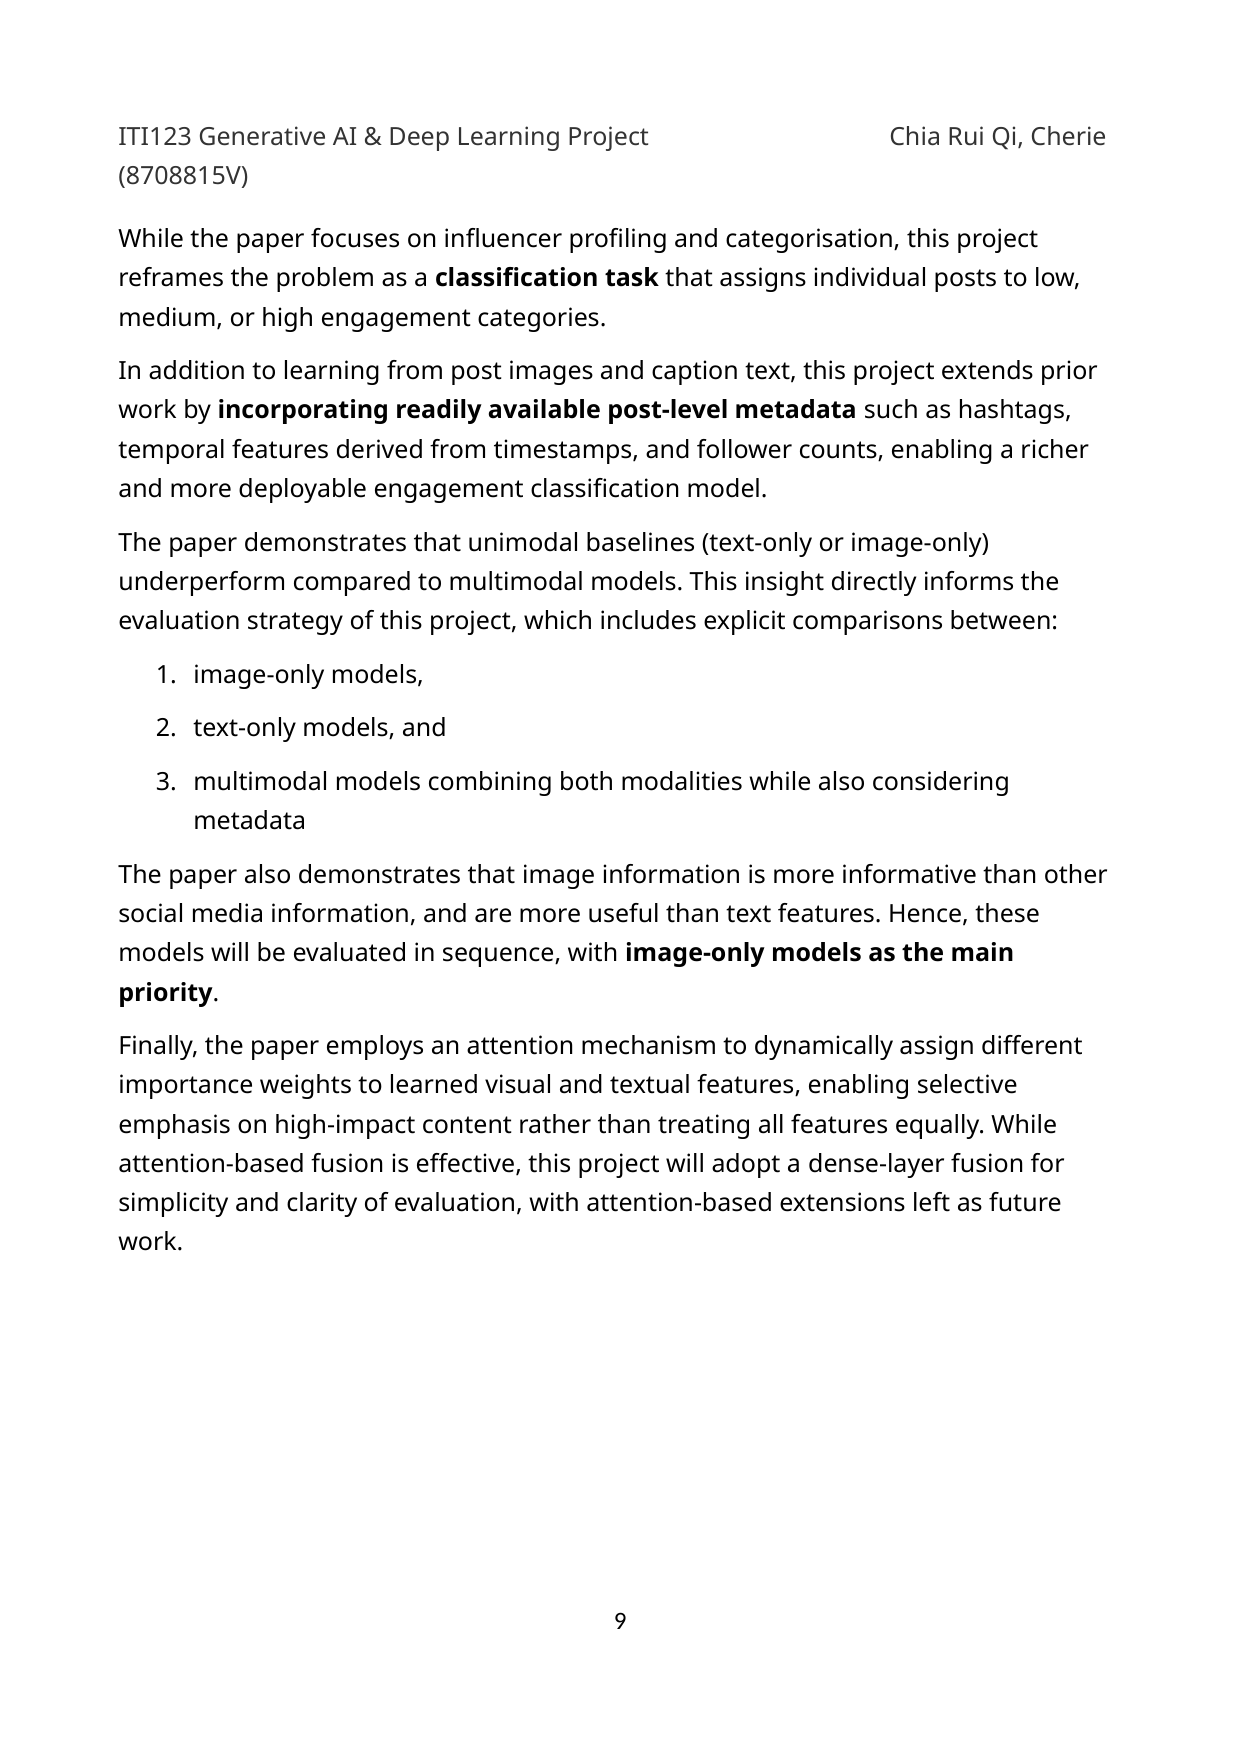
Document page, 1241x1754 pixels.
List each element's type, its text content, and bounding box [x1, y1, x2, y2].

text In addition to learning from post images and caption text, this project extends prior work by incorporating readily available post-level metadata such as hashtags, temporal features derived from timestamps, and follower counts, enabling a richer and more deployable engagement classification model. [118, 353, 1122, 504]
text The paper demonstrates that unimodal baselines (text-only or image-only) underperform compared to multimodal models. This insight directly informs the evaluation strategy of this project, which includes explicit comparisons between: [118, 524, 1122, 637]
text The paper also demonstrates that image information is more informative than other social media information, and are more useful than text features. Hence, these models will be evaluated in sequence, with image-only models as the main priority. [118, 857, 1122, 1008]
text Finally, the paper employs an attention mechanism to dynamically assign different importance weights to learned visual and textual features, enabling selective emphasis on high-impact content rather than treating all features equally. While attention-based fusion is effective, this project will adopt a dense-layer fusion for simplicity and clarity of evaluation, with attention-based extensions left as future work. [118, 1028, 1122, 1258]
text While the paper focuses on influencer profiling and categorisation, this project reframes the problem as a classification task that assigns individual posts to low, medium, or high engagement categories. [118, 221, 1122, 333]
list text-only models, and [156, 710, 1122, 744]
list image-only models, [156, 656, 1122, 690]
list multimodal models combining both modalities while also considering metadata [156, 764, 1122, 837]
